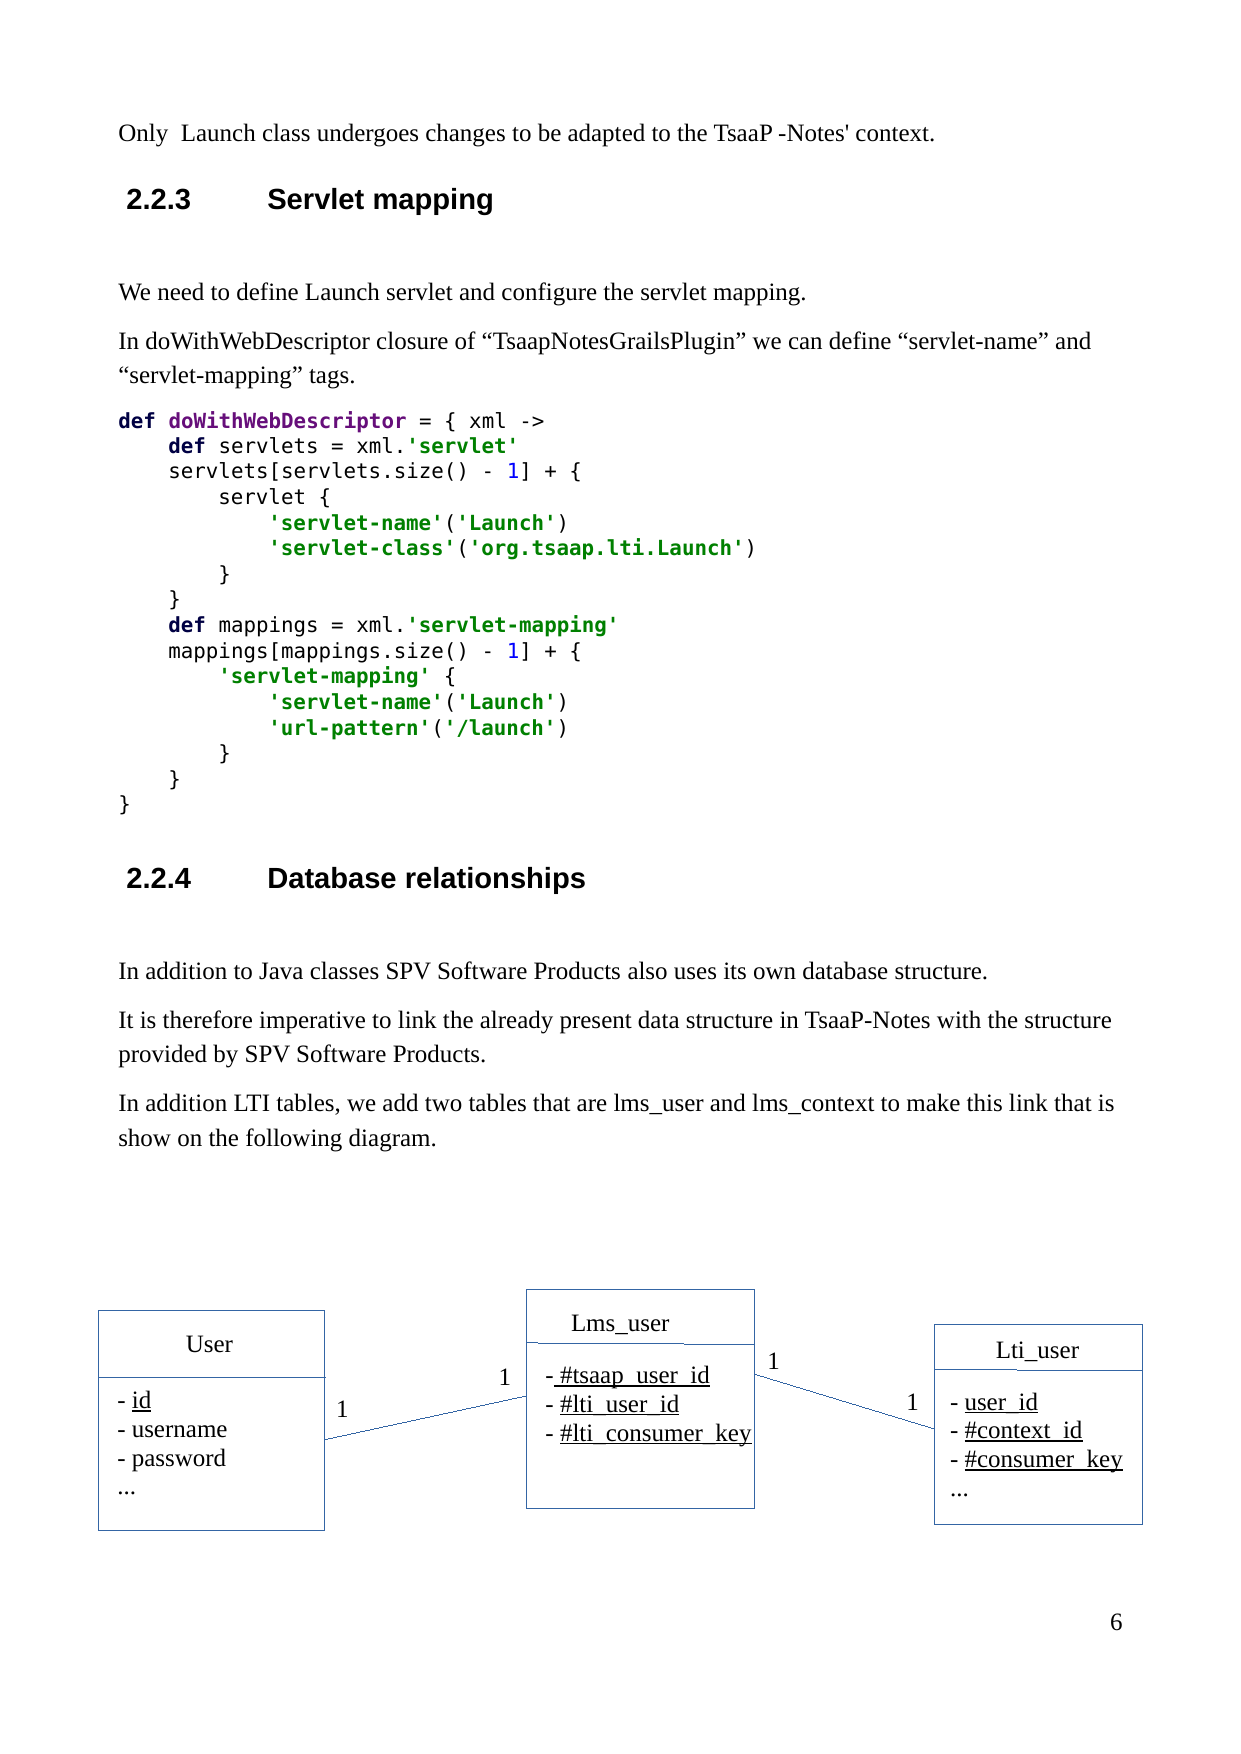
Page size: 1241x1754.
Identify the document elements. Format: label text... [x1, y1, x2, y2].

text 'servlet-mapping' { [118, 664, 1122, 690]
text We need to define Launch servlet and configure the servlet mapping. [118, 277, 1122, 306]
text } [118, 587, 1122, 613]
text servlet { [118, 485, 1122, 511]
text servlets[servlets.size() - 1] + { [118, 459, 1122, 485]
text In addition LTI tables, we add two tables that are lms_user and lms_context to make this link that is show on the following diagram. [118, 1088, 1122, 1152]
text def servlets = xml.'servlet' [118, 434, 1122, 459]
text In addition to Java classes SPV Software Products also uses its own database structure. [118, 956, 1122, 985]
subtitle Database relationships [118, 861, 1122, 894]
text 'url-pattern'('/launch') [118, 716, 1122, 741]
text } [118, 767, 1122, 792]
text def mappings = xml.'servlet-mapping' [118, 613, 1122, 639]
text } [118, 562, 1122, 587]
text 'servlet-class'('org.tsaap.lti.Launch') [118, 536, 1122, 562]
text } [118, 741, 1122, 767]
text It is therefore imperative to link the already present data structure in TsaaP-Notes with the structure provided by SPV Software Products. [118, 1005, 1122, 1068]
text 'servlet-name'('Launch') [118, 511, 1122, 536]
text } [118, 792, 1122, 817]
subtitle Servlet mapping [118, 182, 1122, 215]
text In doWithWebDescriptor closure of “TsaapNotesGrailsPlugin” we can define “servlet-name” and “servlet-mapping” tags. [118, 326, 1122, 389]
text def doWithWebDescriptor = { xml -> [118, 409, 1122, 434]
text 'servlet-name'('Launch') [118, 690, 1122, 716]
text mappings[mappings.size() - 1] + { [118, 639, 1122, 664]
text Only Launch class undergoes changes to be adapted to the TsaaP -Notes' context. [118, 118, 1122, 147]
